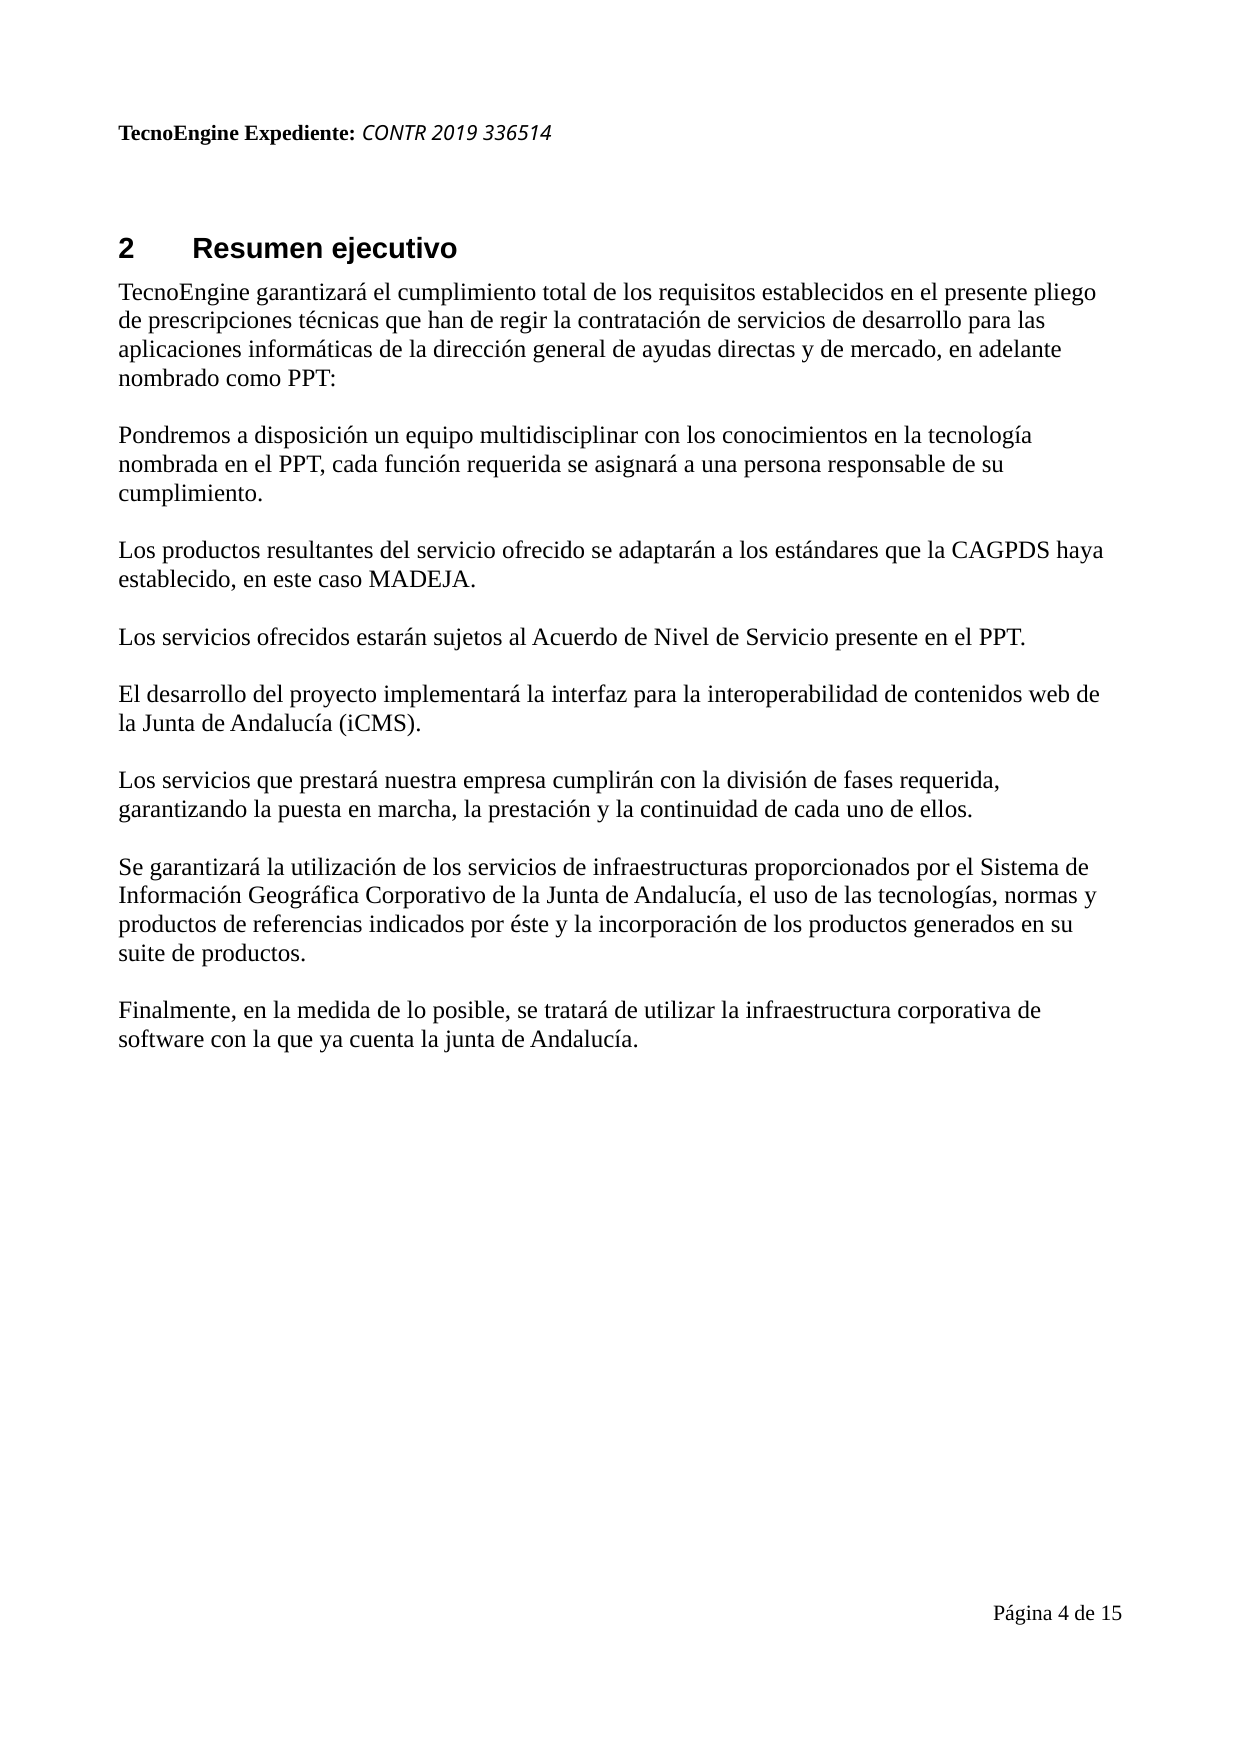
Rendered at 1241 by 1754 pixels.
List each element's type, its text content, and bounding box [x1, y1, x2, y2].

text El desarrollo del proyecto implementará la interfaz para la interoperabilidad de contenidos web de la Junta de Andalucía (iCMS). [118, 679, 1122, 737]
text Pondremos a disposición un equipo multidisciplinar con los conocimientos en la tecnología nombrada en el PPT, cada función requerida se asignará a una persona responsable de su cumplimiento. [118, 421, 1122, 507]
text Finalmente, en la medida de lo posible, se tratará de utilizar la infraestructura corporativa de software con la que ya cuenta la junta de Andalucía. [118, 996, 1122, 1053]
text Se garantizará la utilización de los servicios de infraestructuras proporcionados por el Sistema de Información Geográfica Corporativo de la Junta de Andalucía, el uso de las tecnologías, normas y productos de referencias indicados por éste y la incorporación de los productos generados en su suite de productos. [118, 852, 1122, 967]
text Los servicios que prestará nuestra empresa cumplirán con la división de fases requerida, garantizando la puesta en marcha, la prestación y la continuidad de cada uno de ellos. [118, 766, 1122, 823]
text TecnoEngine garantizará el cumplimiento total de los requisitos establecidos en el presente pliego de prescripciones técnicas que han de regir la contratación de servicios de desarrollo para las aplicaciones informáticas de la dirección general de ayudas directas y de mercado, en adelante nombrado como PPT: [118, 277, 1122, 392]
subtitle Resumen ejecutivo [118, 231, 1122, 264]
text Los servicios ofrecidos estarán sujetos al Acuerdo de Nivel de Servicio presente en el PPT. [118, 622, 1122, 651]
text Los productos resultantes del servicio ofrecido se adaptarán a los estándares que la CAGPDS haya establecido, en este caso MADEJA. [118, 536, 1122, 593]
